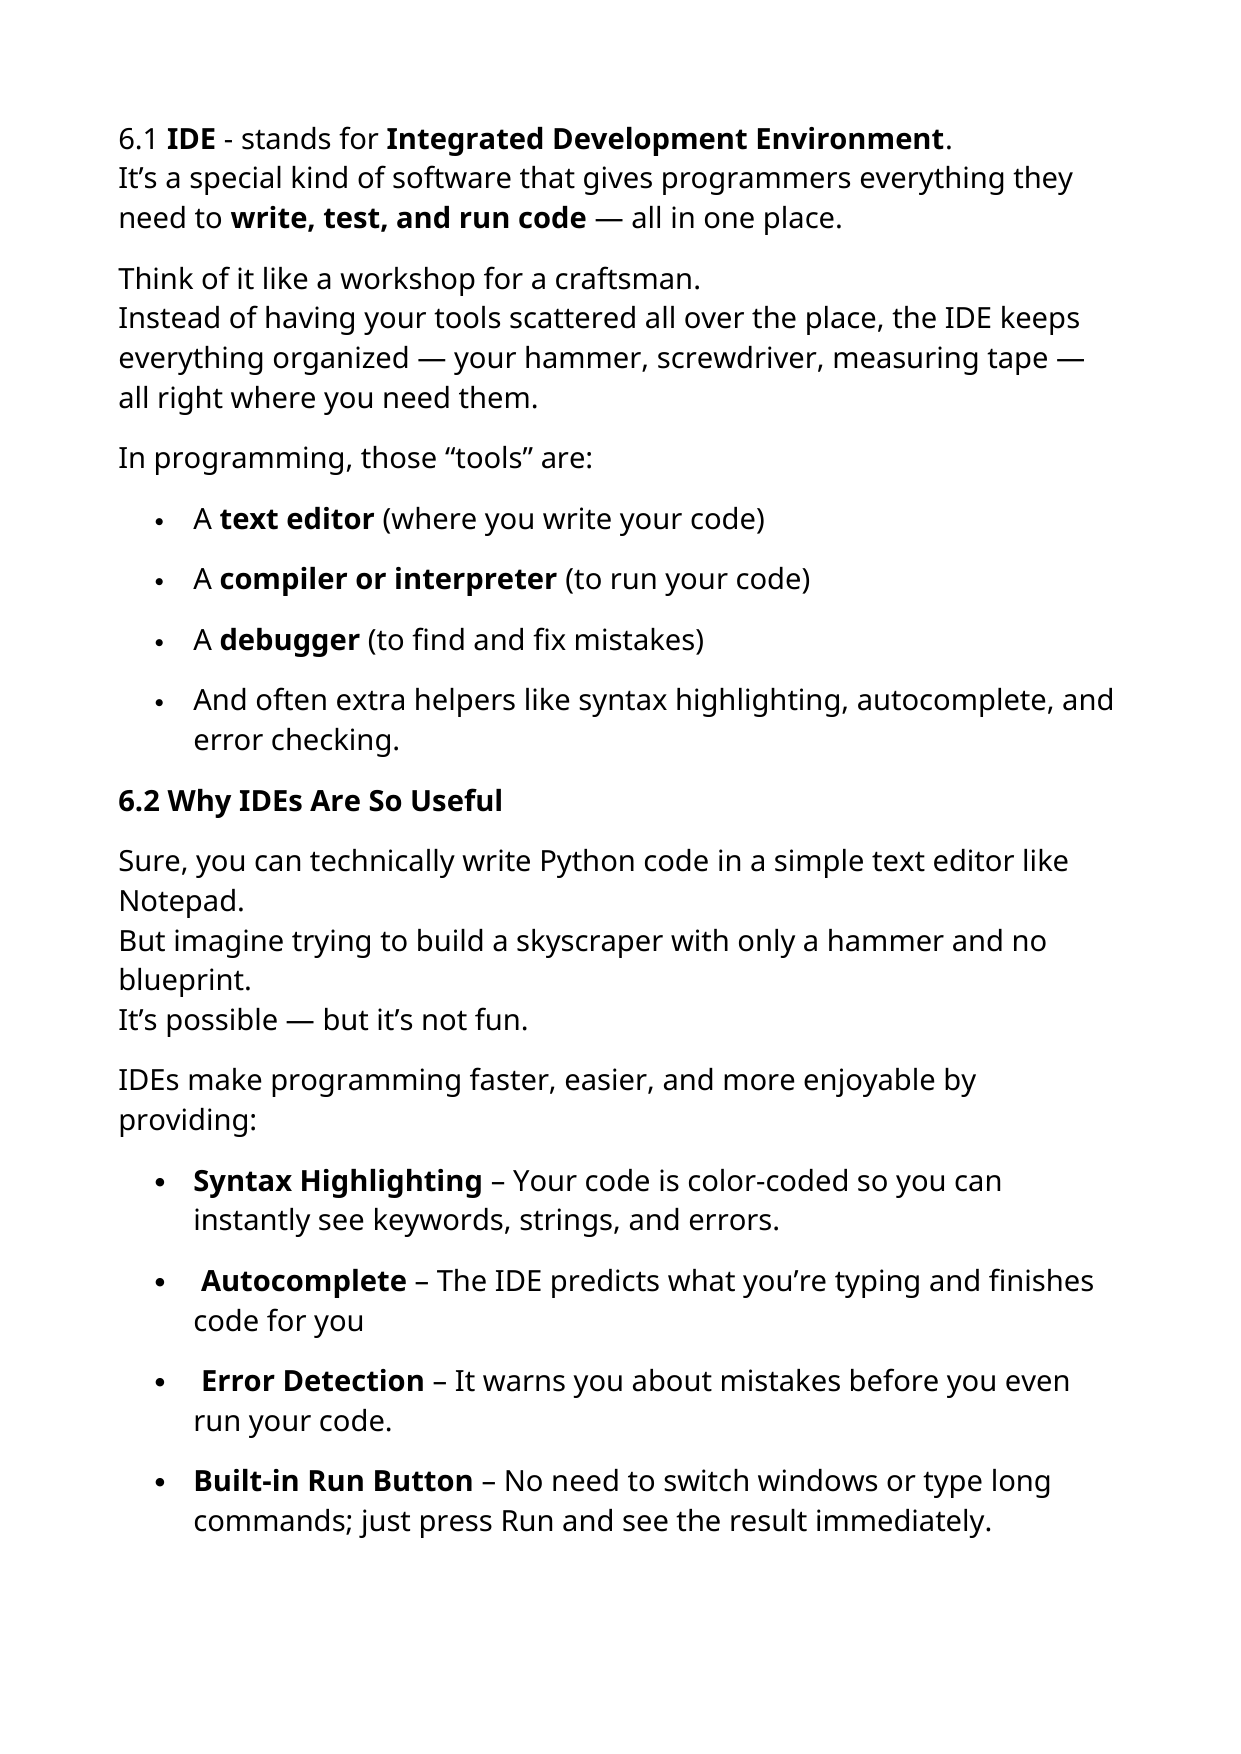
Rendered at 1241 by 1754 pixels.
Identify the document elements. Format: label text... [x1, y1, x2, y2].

list Built-in Run Button – No need to switch windows or type long commands; just press Run and see the result immediately. [156, 1461, 1122, 1540]
list A compiler or interpreter (to run your code) [156, 559, 1122, 598]
list Error Detection – It warns you about mistakes before you even run your code. [156, 1360, 1122, 1440]
list And often extra helpers like syntax highlighting, autocomplete, and error checking. [156, 680, 1122, 759]
text Sure, you can technically write Python code in a simple text editor like Notepad. But imagine trying to build a skyscraper with only a hammer and no blueprint. It’s possible — but it’s not fun. [118, 840, 1122, 1039]
list A debugger (to find and fix mistakes) [156, 619, 1122, 659]
list A text editor (where you write your code) [156, 498, 1122, 538]
list Autocomplete – The IDE predicts what you’re typing and finishes code for you [156, 1260, 1122, 1339]
text IDEs make programming faster, easier, and more enjoyable by providing: [118, 1060, 1122, 1139]
list Syntax Highlighting – Your code is color-coded so you can instantly see keywords, strings, and errors. [156, 1160, 1122, 1239]
text 6.1 IDE - stands for Integrated Development Environment. It’s a special kind of software that gives programmers everything they need to write, test, and run code — all in one place. [118, 118, 1122, 237]
text 6.2 Why IDEs Are So Useful [118, 780, 1122, 819]
text In programming, those “tools” are: [118, 438, 1122, 477]
text Think of it like a workshop for a craftsman. Instead of having your tools scattered all over the place, the IDE keeps everything organized — your hammer, screwdriver, measuring tape — all right where you need them. [118, 258, 1122, 417]
